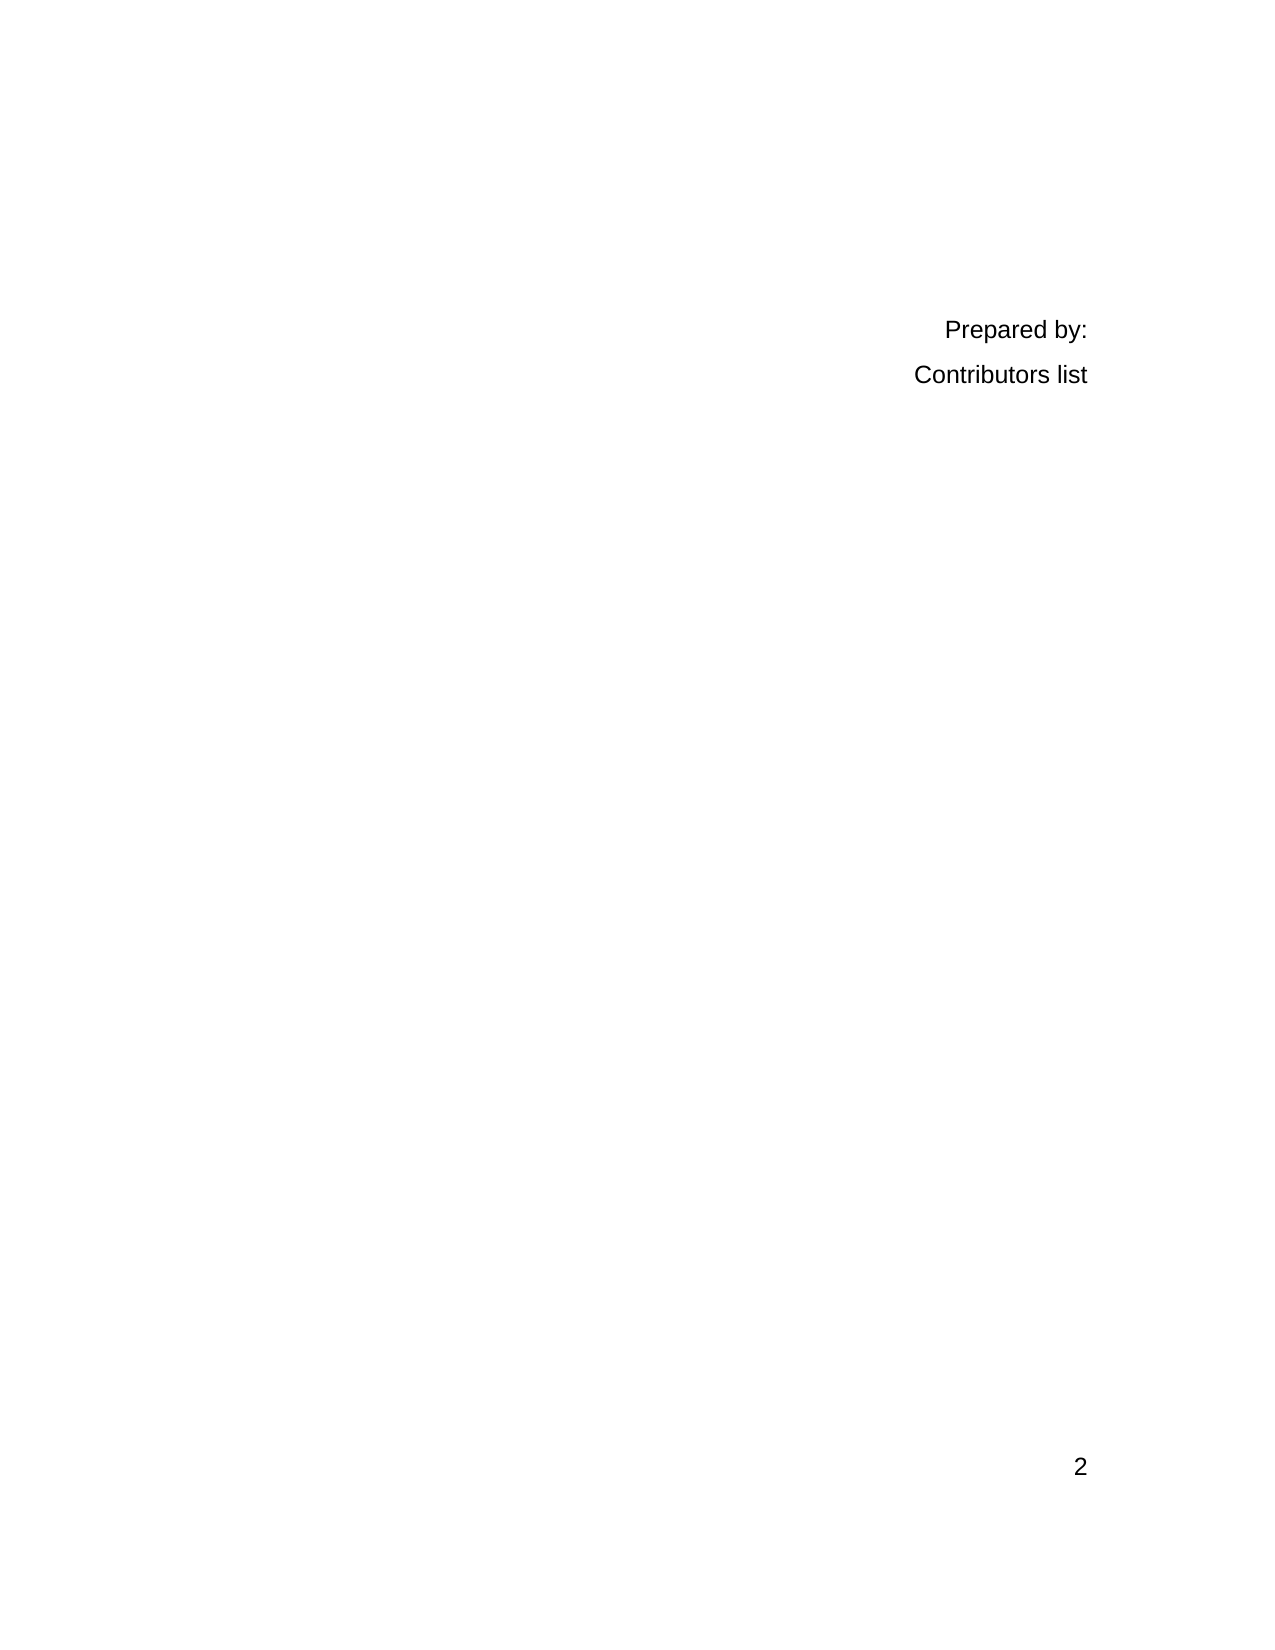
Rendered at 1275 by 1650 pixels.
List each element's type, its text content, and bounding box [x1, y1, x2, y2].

text Prepared by: [187, 315, 1087, 344]
text Contributors list [187, 360, 1087, 389]
